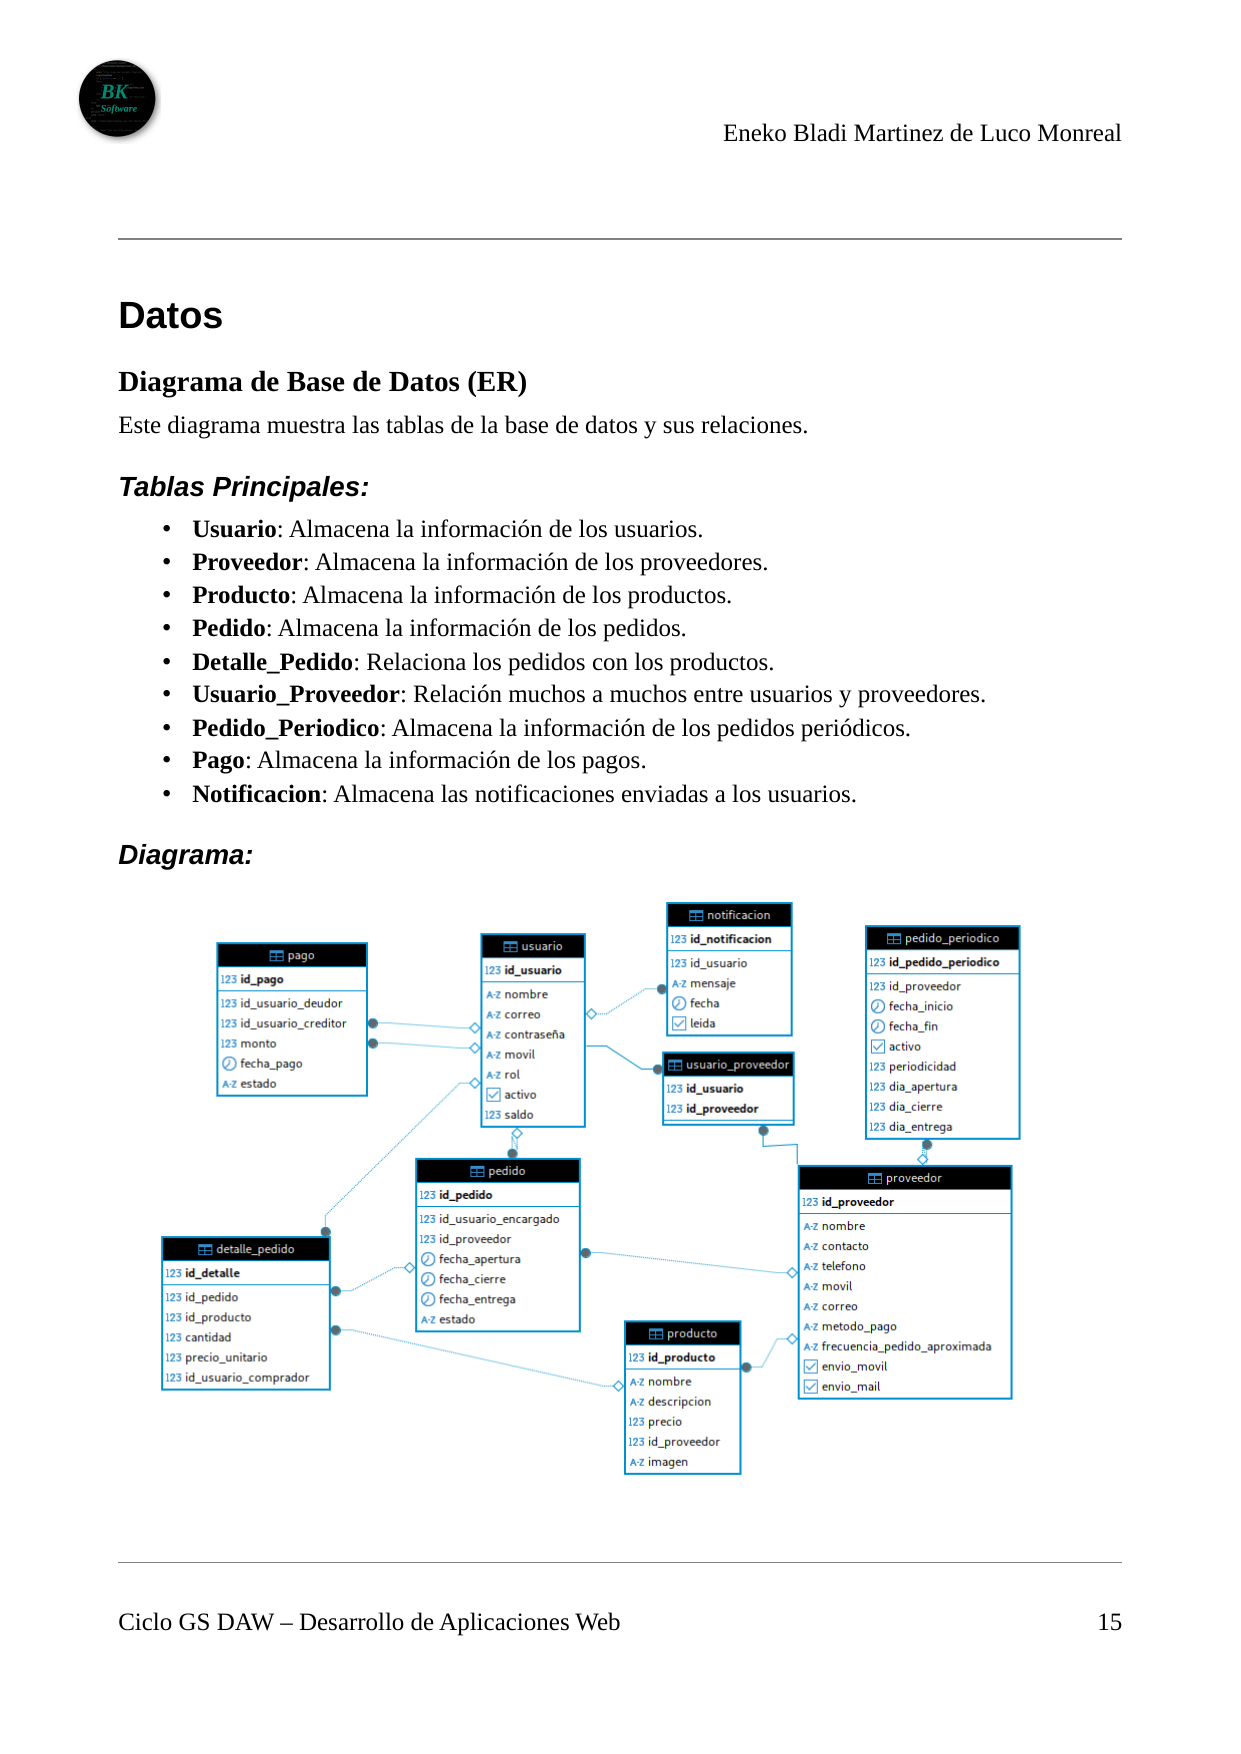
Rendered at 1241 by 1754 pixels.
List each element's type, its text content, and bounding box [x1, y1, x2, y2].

list Usuario: Almacena la información de los usuarios. [162, 514, 1122, 543]
subtitle Datos [118, 293, 1122, 337]
subtitle Diagrama de Base de Datos (ER) [118, 364, 1122, 397]
picture [76, 58, 162, 144]
list Pago: Almacena la información de los pagos. [162, 746, 1122, 774]
list Proveedor: Almacena la información de los proveedores. [162, 547, 1122, 576]
subtitle Diagrama: [118, 839, 1122, 871]
list Pedido: Almacena la información de los pedidos. [162, 613, 1122, 642]
picture [118, 883, 1123, 1524]
subtitle Tablas Principales: [118, 470, 1122, 502]
list Usuario_Proveedor: Relación muchos a muchos entre usuarios y proveedores. [162, 679, 1122, 708]
text Este diagrama muestra las tablas de la base de datos y sus relaciones. [118, 410, 1122, 439]
list Detalle_Pedido: Relaciona los pedidos con los productos. [162, 647, 1122, 675]
list Notificacion: Almacena las notificaciones enviadas a los usuarios. [162, 779, 1122, 807]
list Pedido_Periodico: Almacena la información de los pedidos periódicos. [162, 713, 1122, 741]
list Producto: Almacena la información de los productos. [162, 581, 1122, 609]
